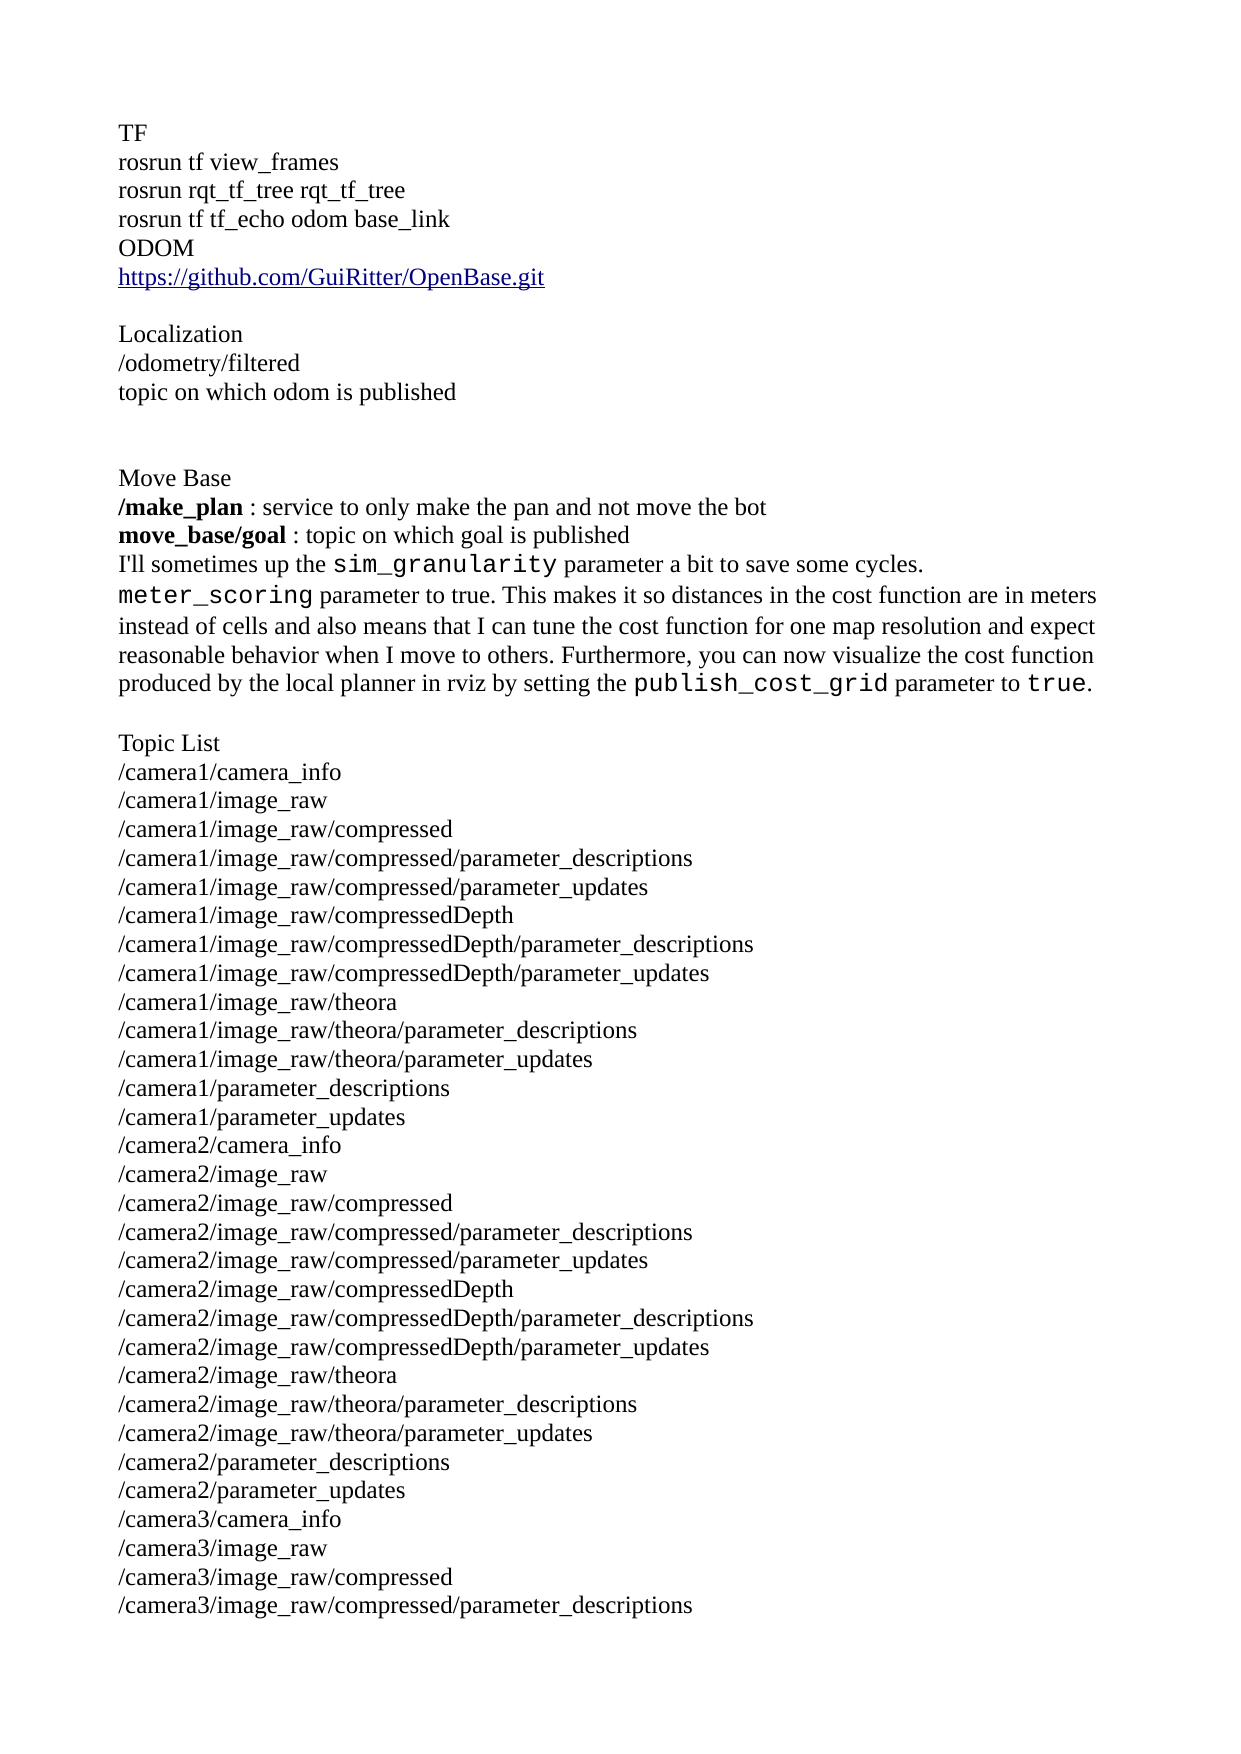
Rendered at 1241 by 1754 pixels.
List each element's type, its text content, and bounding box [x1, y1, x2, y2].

text /camera3/image_raw/compressed [118, 1562, 1122, 1591]
text /camera1/image_raw/compressedDepth/parameter_updates [118, 958, 1122, 987]
text Localization [118, 319, 1122, 348]
text /make_plan : service to only make the pan and not move the bot [118, 492, 1122, 521]
text /camera2/image_raw/compressed [118, 1188, 1122, 1217]
text /camera2/parameter_updates [118, 1476, 1122, 1504]
text /camera1/image_raw/compressed/parameter_descriptions [118, 843, 1122, 872]
text /camera1/image_raw/theora/parameter_updates [118, 1044, 1122, 1073]
text /camera1/image_raw/compressed [118, 814, 1122, 843]
text /camera1/image_raw/theora/parameter_descriptions [118, 1016, 1122, 1044]
text /camera2/parameter_descriptions [118, 1447, 1122, 1476]
text /camera2/image_raw/theora/parameter_descriptions [118, 1389, 1122, 1418]
text rosrun rqt_tf_tree rqt_tf_tree [118, 176, 1122, 204]
text /camera2/camera_info [118, 1131, 1122, 1159]
text /camera2/image_raw/compressedDepth [118, 1274, 1122, 1303]
text /camera2/image_raw/theora [118, 1361, 1122, 1389]
text /camera1/image_raw/compressedDepth [118, 901, 1122, 929]
text /camera3/image_raw/compressed/parameter_descriptions [118, 1591, 1122, 1619]
text Topic List [118, 728, 1122, 757]
text /camera1/camera_info [118, 757, 1122, 786]
text /camera2/image_raw/compressedDepth/parameter_descriptions [118, 1303, 1122, 1332]
text rosrun tf tf_echo odom base_link [118, 204, 1122, 233]
text /camera2/image_raw/compressed/parameter_updates [118, 1246, 1122, 1274]
text TF [118, 118, 1122, 147]
text /camera2/image_raw/compressed/parameter_descriptions [118, 1217, 1122, 1246]
text /odometry/filtered [118, 348, 1122, 377]
text /camera1/image_raw/theora [118, 987, 1122, 1016]
text /camera2/image_raw [118, 1159, 1122, 1188]
text /camera2/image_raw/theora/parameter_updates [118, 1418, 1122, 1447]
text ODOM [118, 233, 1122, 262]
text /camera1/image_raw/compressed/parameter_updates [118, 872, 1122, 901]
text topic on which odom is published [118, 377, 1122, 406]
text /camera1/image_raw/compressedDepth/parameter_descriptions [118, 929, 1122, 958]
text rosrun tf view_frames [118, 147, 1122, 176]
text /camera3/image_raw [118, 1533, 1122, 1562]
text move_base/goal : topic on which goal is published [118, 521, 1122, 549]
text https://github.com/GuiRitter/OpenBase.git [118, 262, 1122, 291]
text /camera2/image_raw/compressedDepth/parameter_updates [118, 1332, 1122, 1361]
text Move Base [118, 463, 1122, 492]
text /camera1/parameter_descriptions [118, 1073, 1122, 1102]
text /camera3/camera_info [118, 1504, 1122, 1533]
text meter_scoring parameter to true. This makes it so distances in the cost function are in meters instead of cells and also means that I can tune the cost function for one map resolution and expect reasonable behavior when I move to others. Furthermore, you can now visualize the cost function produced by the local planner in rviz by setting the publish_cost_grid parameter to true. [118, 580, 1122, 699]
text I'll sometimes up the sim_granularity parameter a bit to save some cycles. [118, 549, 1122, 580]
text /camera1/image_raw [118, 786, 1122, 814]
text /camera1/parameter_updates [118, 1102, 1122, 1131]
